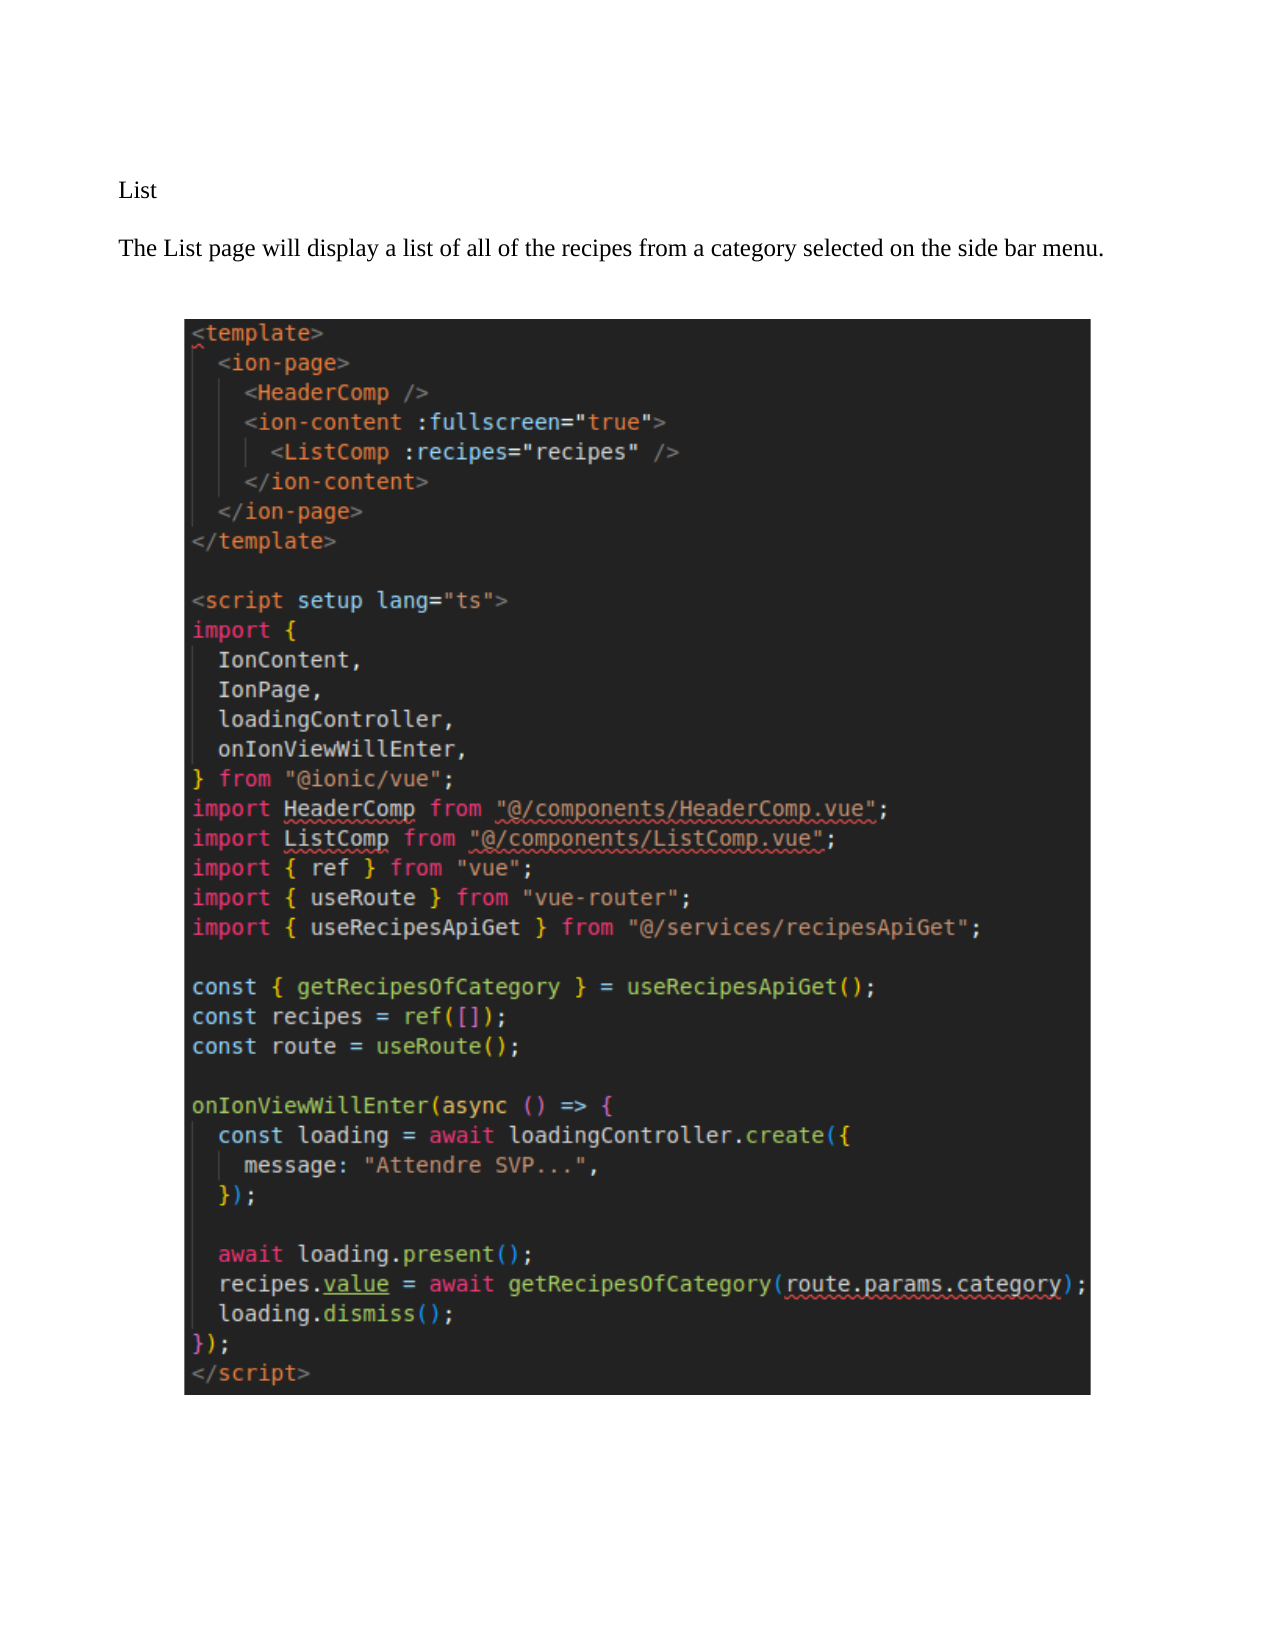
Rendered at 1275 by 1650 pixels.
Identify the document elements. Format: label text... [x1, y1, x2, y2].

picture [184, 319, 1091, 1395]
text The List page will display a list of all of the recipes from a category selected on the side bar menu. [118, 233, 1157, 262]
text List [118, 176, 1157, 204]
